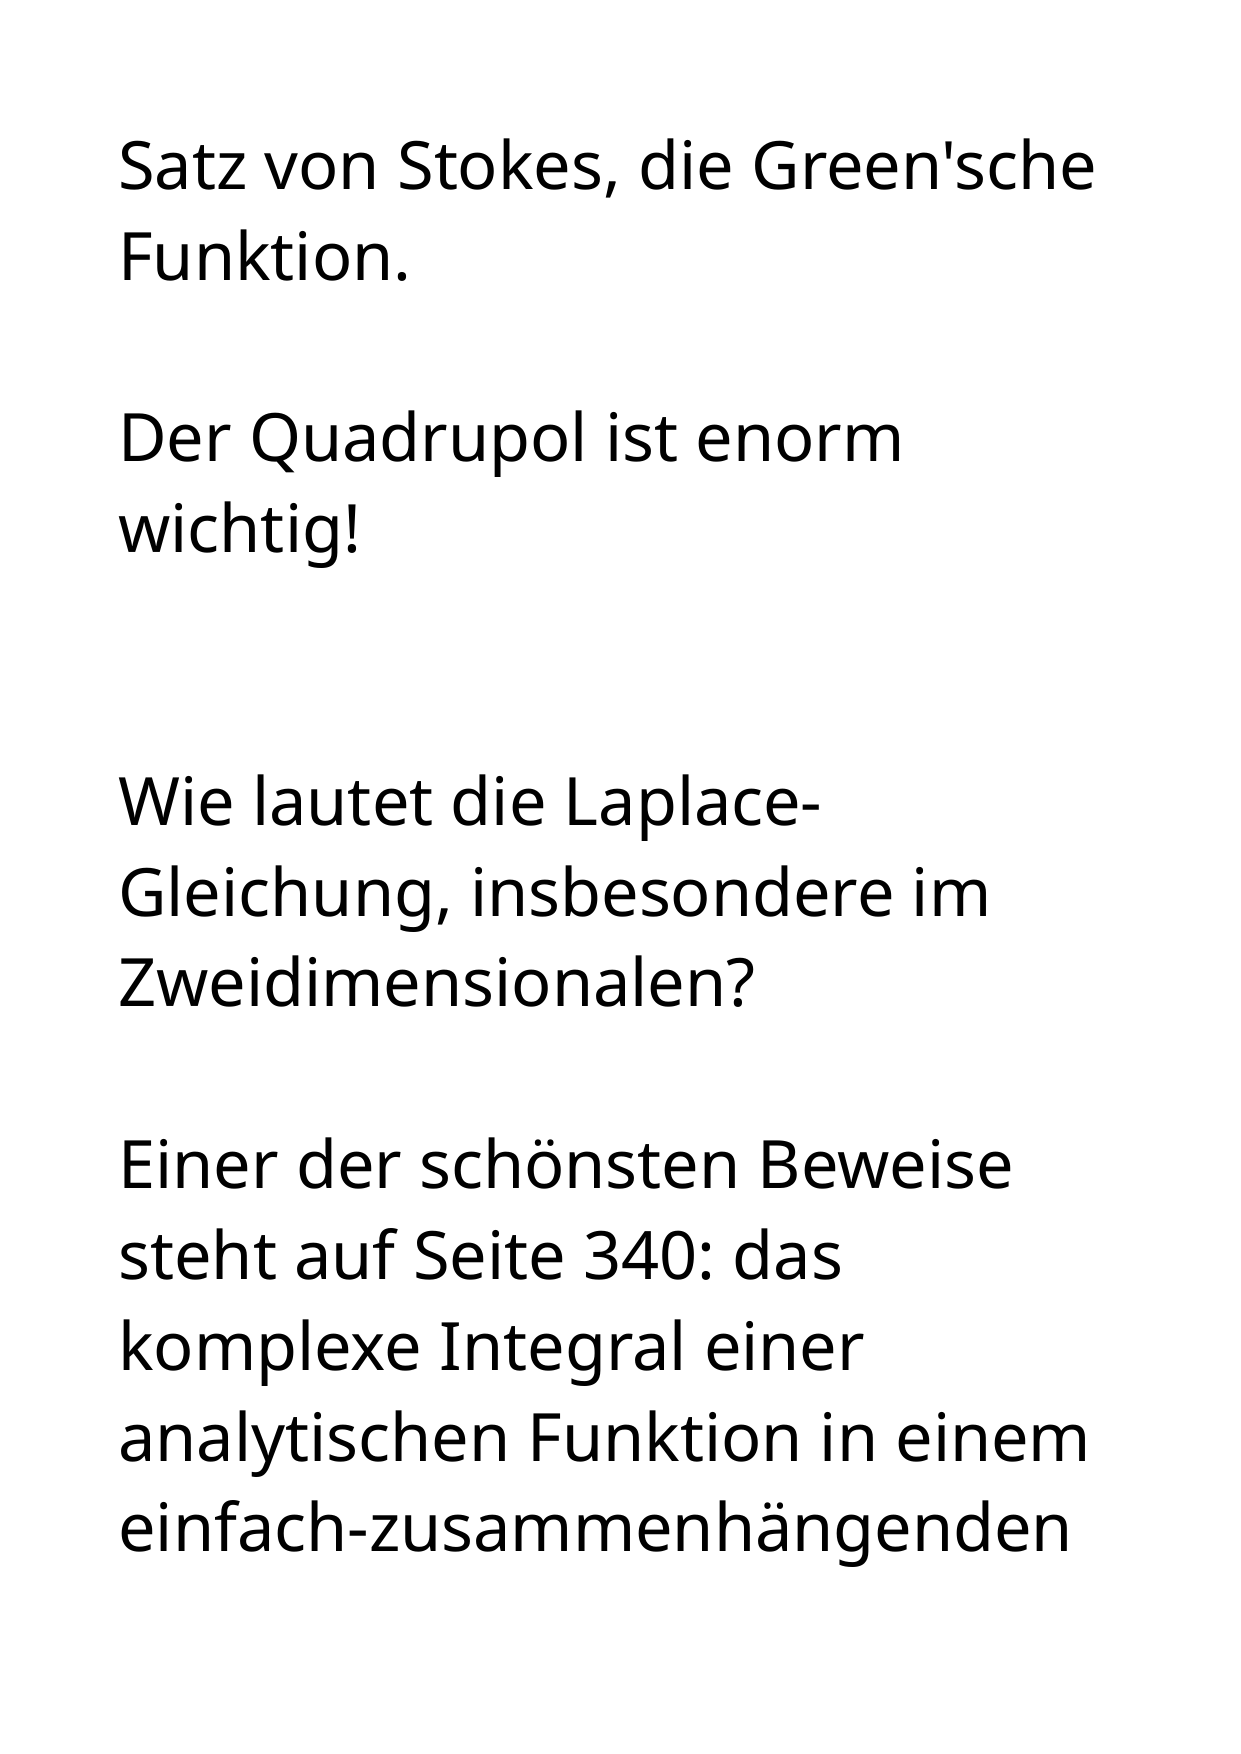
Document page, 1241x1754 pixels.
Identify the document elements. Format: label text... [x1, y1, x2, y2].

text Der Quadrupol ist enorm wichtig! [118, 391, 1122, 572]
text Wie lautet die Laplace-Gleichung, insbesondere im Zweidimensionalen? [118, 754, 1122, 1026]
text Satz von Stokes, die Green'sche Funktion. [118, 118, 1122, 300]
text Einer der schönsten Beweise steht auf Seite 340: das komplexe Integral einer analytischen Funktion in einem einfach-zusammenhängenden [118, 1117, 1122, 1571]
